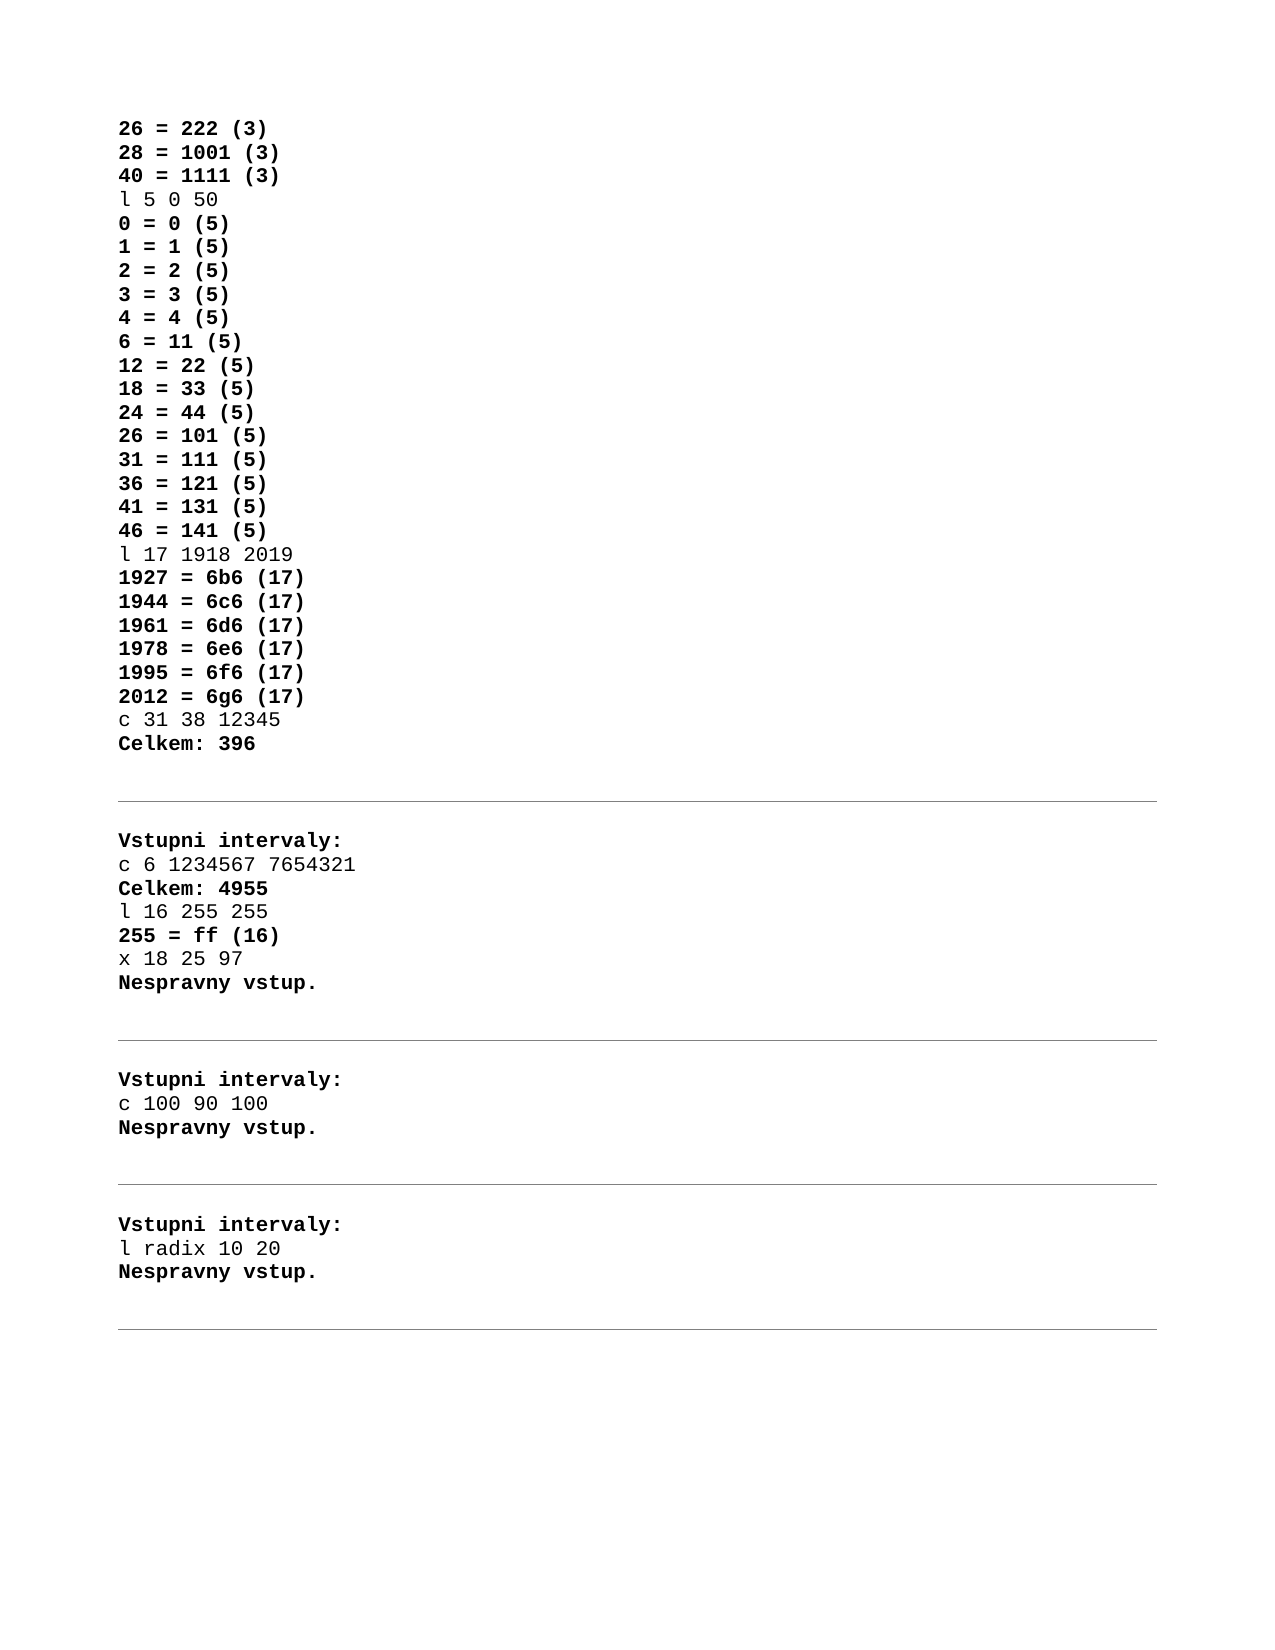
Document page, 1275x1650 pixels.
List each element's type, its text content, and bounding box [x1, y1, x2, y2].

text 18 = 33 (5) [118, 378, 1157, 402]
text 255 = ff (16) [118, 925, 1157, 948]
text l 5 0 50 [118, 189, 1157, 213]
text Vstupni intervaly: [118, 1214, 1157, 1238]
text 1978 = 6e6 (17) [118, 638, 1157, 662]
text 24 = 44 (5) [118, 402, 1157, 426]
text 46 = 141 (5) [118, 520, 1157, 544]
text 1927 = 6b6 (17) [118, 567, 1157, 591]
text 4 = 4 (5) [118, 307, 1157, 331]
text 2 = 2 (5) [118, 260, 1157, 284]
text c 6 1234567 7654321 [118, 854, 1157, 877]
text 0 = 0 (5) [118, 213, 1157, 236]
text Nespravny vstup. [118, 1261, 1157, 1285]
text Vstupni intervaly: [118, 830, 1157, 854]
text 26 = 222 (3) [118, 118, 1157, 142]
text c 100 90 100 [118, 1093, 1157, 1117]
text 2012 = 6g6 (17) [118, 686, 1157, 709]
text 12 = 22 (5) [118, 354, 1157, 378]
text Celkem: 4955 [118, 877, 1157, 901]
text Nespravny vstup. [118, 1117, 1157, 1140]
text 1995 = 6f6 (17) [118, 662, 1157, 686]
text 6 = 11 (5) [118, 331, 1157, 354]
text c 31 38 12345 [118, 709, 1157, 733]
text l 16 255 255 [118, 901, 1157, 925]
text 41 = 131 (5) [118, 496, 1157, 520]
text 28 = 1001 (3) [118, 142, 1157, 165]
text Nespravny vstup. [118, 972, 1157, 996]
text 31 = 111 (5) [118, 449, 1157, 473]
text 1944 = 6c6 (17) [118, 591, 1157, 615]
text 3 = 3 (5) [118, 284, 1157, 307]
text Vstupni intervaly: [118, 1069, 1157, 1093]
text 40 = 1111 (3) [118, 165, 1157, 189]
text x 18 25 97 [118, 948, 1157, 972]
text l 17 1918 2019 [118, 544, 1157, 567]
text l radix 10 20 [118, 1238, 1157, 1261]
text Celkem: 396 [118, 733, 1157, 757]
text 36 = 121 (5) [118, 473, 1157, 496]
text 26 = 101 (5) [118, 426, 1157, 449]
text 1 = 1 (5) [118, 236, 1157, 260]
text 1961 = 6d6 (17) [118, 615, 1157, 638]
